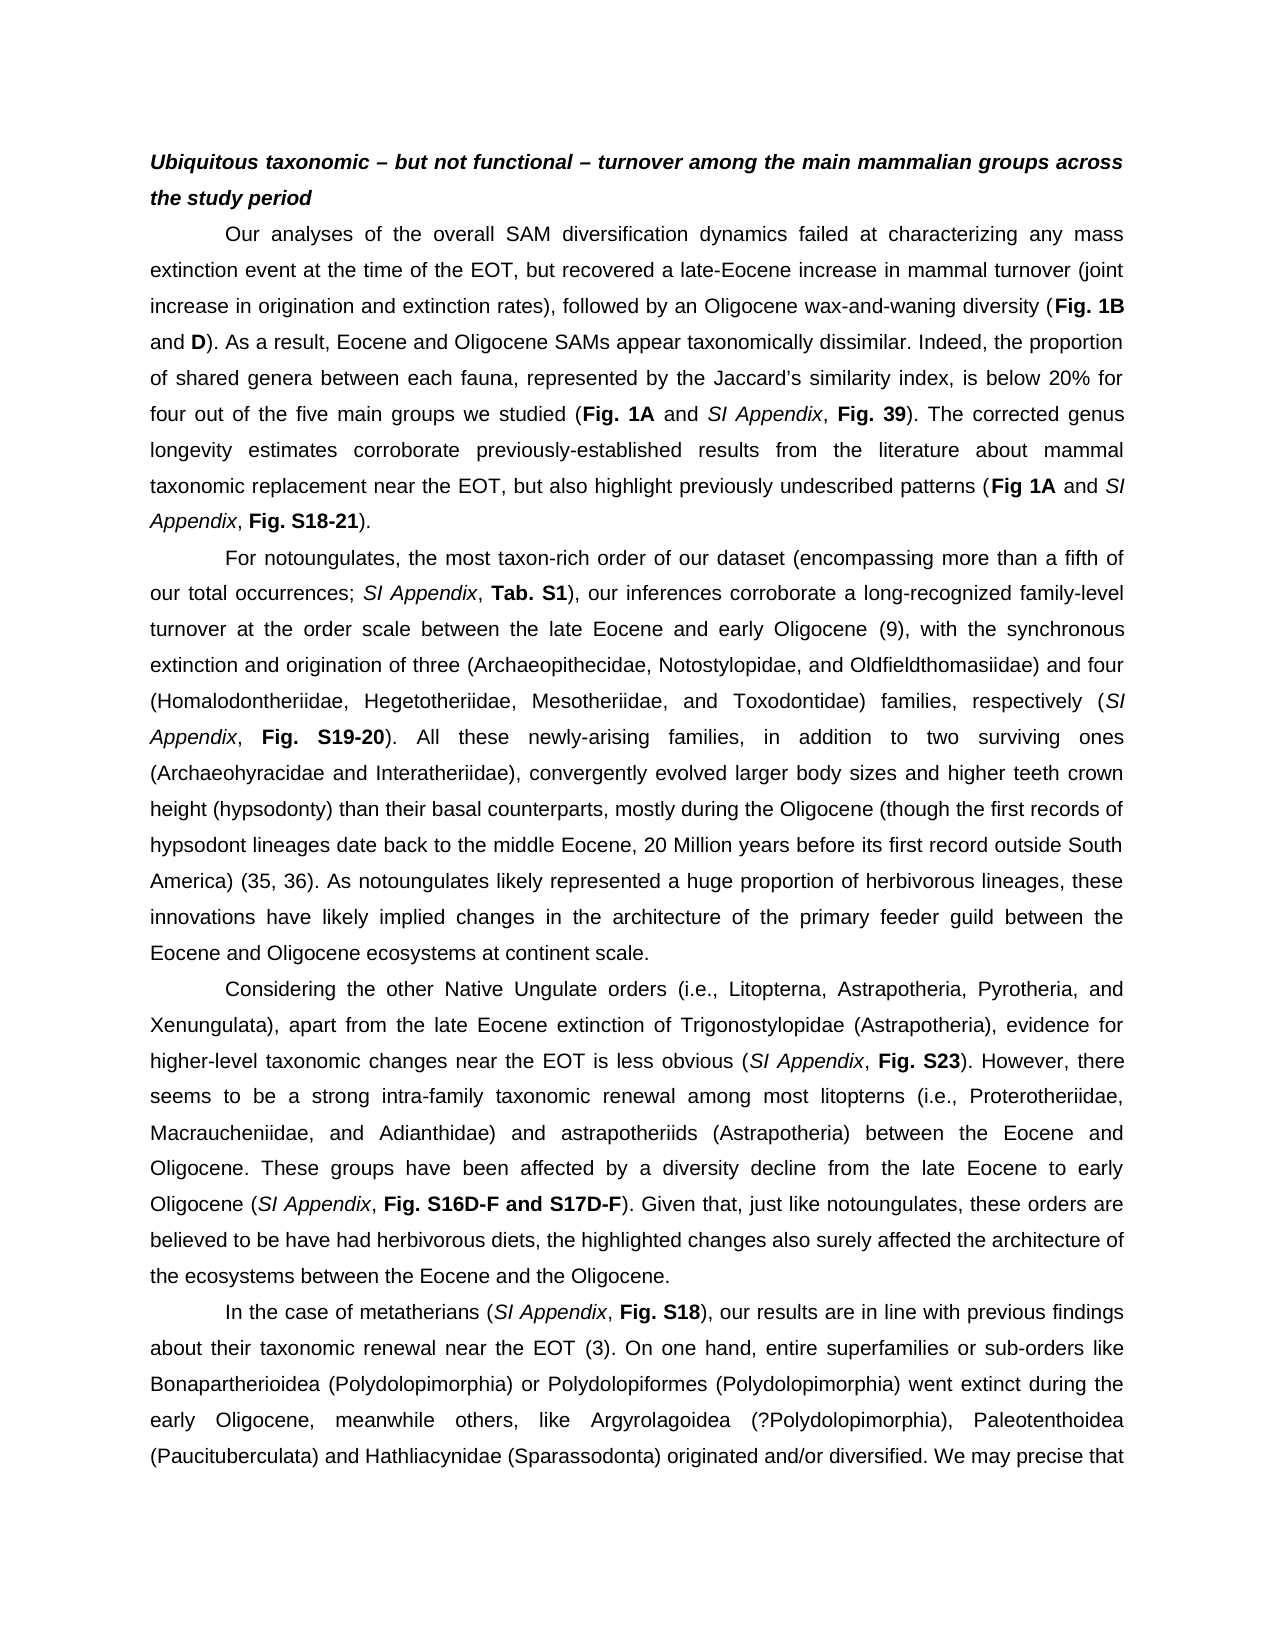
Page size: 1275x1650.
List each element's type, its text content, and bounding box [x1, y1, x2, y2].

text Our analyses of the overall SAM diversification dynamics failed at characterizing any mass extinction event at the time of the EOT, but recovered a late-Eocene increase in mammal turnover (joint increase in origination and extinction rates), followed by an Oligocene wax-and-waning diversity (Fig. 1B and D). As a result, Eocene and Oligocene SAMs appear taxonomically dissimilar. Indeed, the proportion of shared genera between each fauna, represented by the Jaccard’s similarity index, is below 20% for four out of the five main groups we studied (Fig. 1A and SI Appendix, Fig. 39). The corrected genus longevity estimates corroborate previously-established results from the literature about mammal taxonomic replacement near the EOT, but also highlight previously undescribed patterns (Fig 1A and SI Appendix, Fig. S18-21). [150, 222, 1125, 533]
text Considering the other Native Ungulate orders (i.e., Litopterna, Astrapotheria, Pyrotheria, and Xenungulata), apart from the late Eocene extinction of Trigonostylopidae (Astrapotheria), evidence for higher-level taxonomic changes near the EOT is less obvious (SI Appendix, Fig. S23). However, there seems to be a strong intra-family taxonomic renewal among most litopterns (i.e., Proterotheriidae, Macraucheniidae, and Adianthidae) and astrapotheriids (Astrapotheria) between the Eocene and Oligocene. These groups have been affected by a diversity decline from the late Eocene to early Oligocene (SI Appendix, Fig. S16D-F and S17D-F). Given that, just like notoungulates, these orders are believed to be have had herbivorous diets, the highlighted changes also surely affected the architecture of the ecosystems between the Eocene and the Oligocene. [150, 977, 1125, 1288]
text In the case of metatherians (SI Appendix, Fig. S18), our results are in line with previous findings about their taxonomic renewal near the EOT (3). On one hand, entire superfamilies or sub-orders like Bonapartherioidea (Polydolopimorphia) or Polydolopiformes (Polydolopimorphia) went extinct during the early Oligocene, meanwhile others, like Argyrolagoidea (?Polydolopimorphia), Paleotenthoidea (Paucituberculata) and Hathliacynidae (Sparassodonta) originated and/or diversified. We may precise that [150, 1300, 1125, 1468]
text Ubiquitous taxonomic – but not functional – turnover among the main mammalian groups across the study period [150, 150, 1125, 210]
text For notoungulates, the most taxon-rich order of our dataset (encompassing more than a fifth of our total occurrences; SI Appendix, Tab. S1), our inferences corroborate a long-recognized family-level turnover at the order scale between the late Eocene and early Oligocene (9), with the synchronous extinction and origination of three (Archaeopithecidae, Notostylopidae, and Oldfieldthomasiidae) and four (Homalodontheriidae, Hegetotheriidae, Mesotheriidae, and Toxodontidae) families, respectively (SI Appendix, Fig. S19-20). All these newly-arising families, in addition to two surviving ones (Archaeohyracidae and Interatheriidae), convergently evolved larger body sizes and higher teeth crown height (hypsodonty) than their basal counterparts, mostly during the Oligocene (though the first records of hypsodont lineages date back to the middle Eocene, 20 Million years before its first record outside South America) (35, 36). As notoungulates likely represented a huge proportion of herbivorous lineages, these innovations have likely implied changes in the architecture of the primary feeder guild between the Eocene and Oligocene ecosystems at continent scale. [150, 545, 1125, 964]
